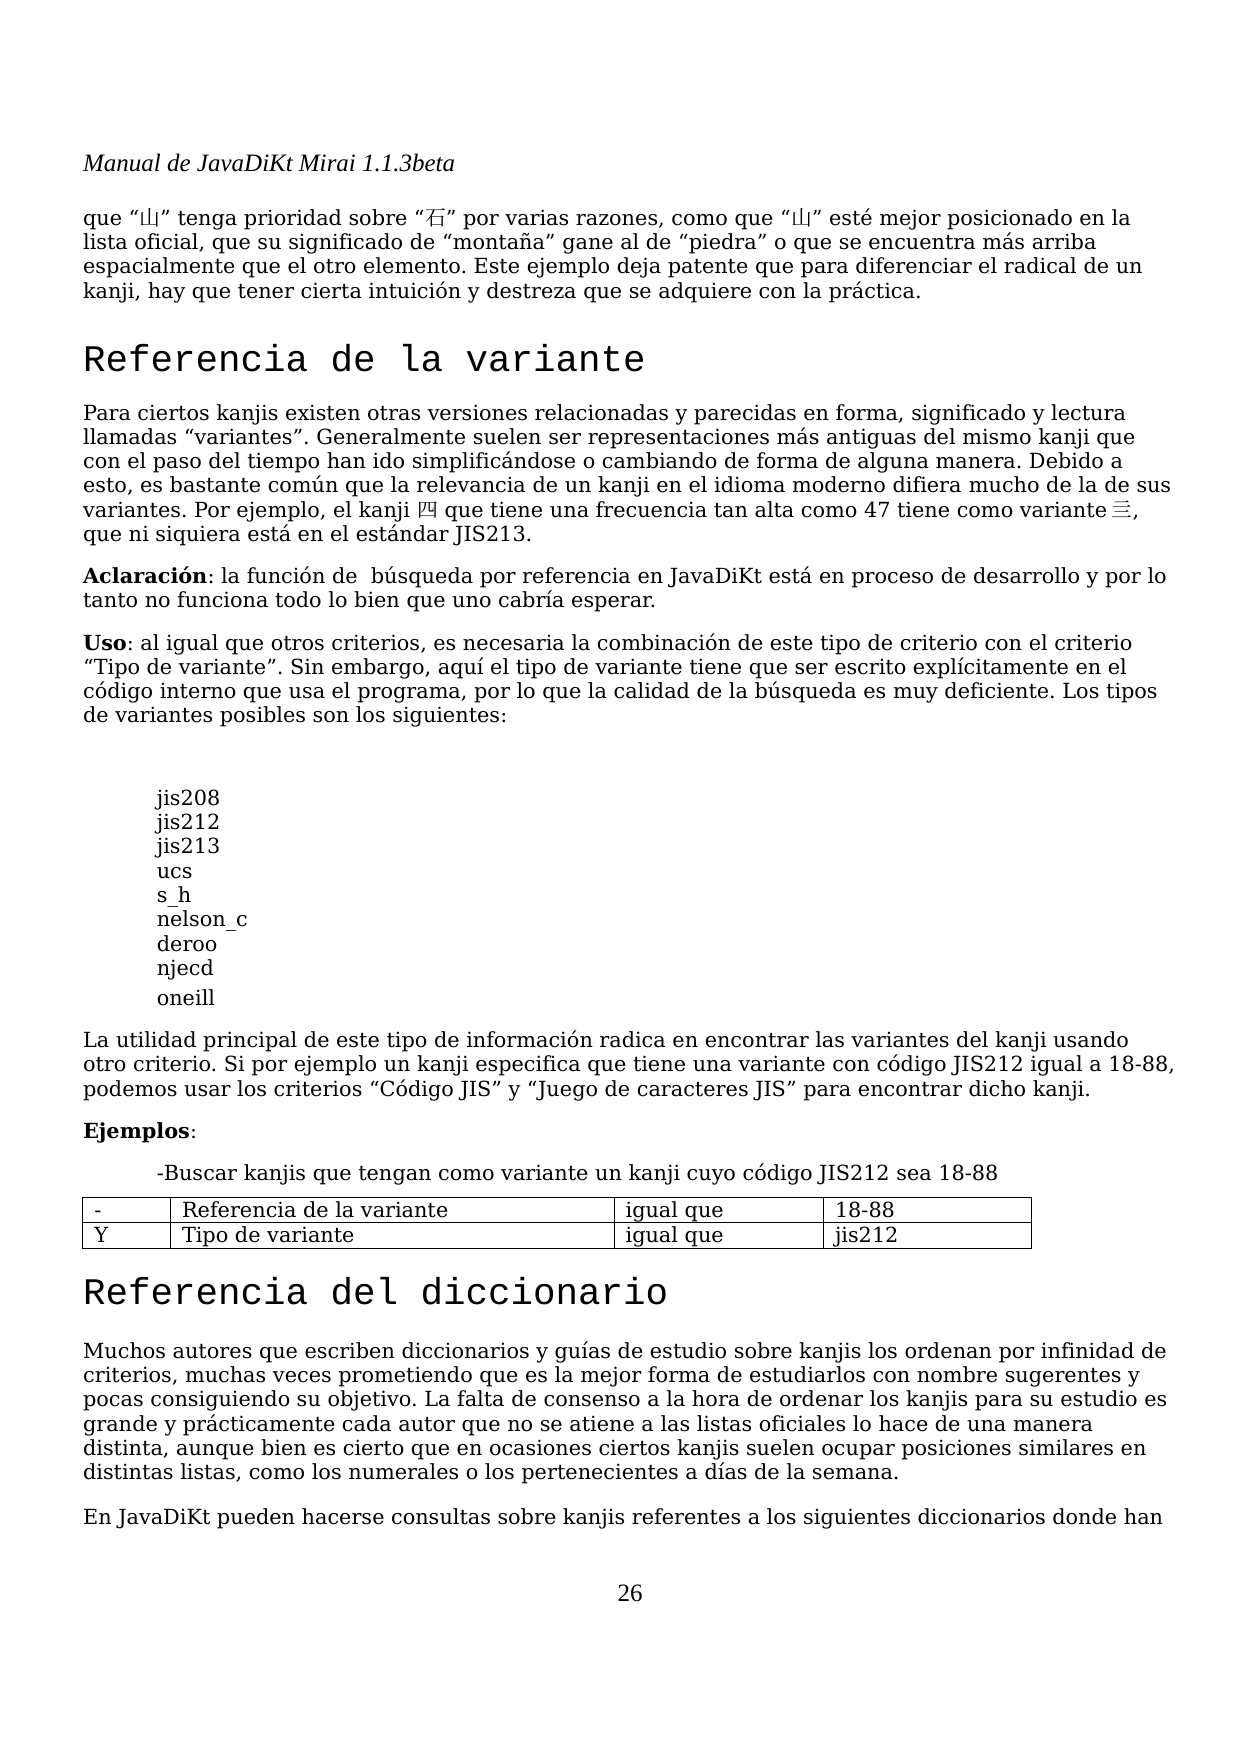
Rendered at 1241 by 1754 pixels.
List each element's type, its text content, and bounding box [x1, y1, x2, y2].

table_cell jis212 [824, 1223, 1031, 1247]
text nelson_c [157, 907, 1177, 932]
text Ejemplos: [83, 1118, 1177, 1143]
text jis213 [157, 834, 1177, 859]
text deroo [157, 932, 1177, 956]
text jis212 [157, 810, 1177, 834]
subtitle Referencia del diccionario [83, 1273, 1177, 1316]
text Aclaración: la función de búsqueda por referencia en JavaDiKt está en proceso de desarrollo y por lo tanto no funciona todo lo bien que uno cabría esperar. [83, 564, 1177, 613]
text -Buscar kanjis que tengan como variante un kanji cuyo código JIS212 sea 18-88 [83, 1161, 1177, 1185]
table_cell Tipo de variante [171, 1223, 614, 1247]
table_cell Y [83, 1223, 170, 1247]
text Uso: al igual que otros criterios, es necesaria la combinación de este tipo de criterio con el criterio “Tipo de variante”. Sin embargo, aquí el tipo de variante tiene que ser escrito explícitamente en el código interno que usa el programa, por lo que la calidad de la búsqueda es muy deficiente. Los tipos de variantes posibles son los siguientes: [83, 630, 1177, 728]
text njecd [157, 956, 1177, 980]
text s_h [157, 883, 1177, 907]
table_header - [83, 1198, 170, 1222]
text que “山” tenga prioridad sobre “石” por varias razones, como que “山” esté mejor posicionado en la lista oficial, que su significado de “montaña” gane al de “piedra” o que se encuentra más arriba espacialmente que el otro elemento. Este ejemplo deja patente que para diferenciar el radical de un kanji, hay que tener cierta intuición y destreza que se adquiere con la práctica. [83, 206, 1177, 303]
table_header 18-88 [824, 1198, 1031, 1222]
text jis208 [157, 786, 1177, 810]
text oneill [157, 986, 1177, 1010]
table_header igual que [615, 1198, 823, 1222]
table_header Referencia de la variante [171, 1198, 614, 1222]
subtitle Referencia de la variante [83, 340, 1177, 382]
table_cell igual que [615, 1223, 823, 1247]
text ucs [157, 859, 1177, 883]
text Muchos autores que escriben diccionarios y guías de estudio sobre kanjis los ordenan por infinidad de criterios, muchas veces prometiendo que es la mejor forma de estudiarlos con nombre sugerentes y pocas consiguiendo su objetivo. La falta de consenso a la hora de ordenar los kanjis para su estudio es grande y prácticamente cada autor que no se atiene a las listas oficiales lo hace de una manera distinta, aunque bien es cierto que en ocasiones ciertos kanjis suelen ocupar posiciones similares en distintas listas, como los numerales o los pertenecientes a días de la semana. [83, 1339, 1177, 1484]
text En JavaDiKt pueden hacerse consultas sobre kanjis referentes a los siguientes diccionarios donde han [83, 1505, 1177, 1529]
text La utilidad principal de este tipo de información radica en encontrar las variantes del kanji usando otro criterio. Si por ejemplo un kanji especifica que tiene una variante con código JIS212 igual a 18-88, podemos usar los criterios “Código JIS” y “Juego de caracteres JIS” para encontrar dicho kanji. [83, 1028, 1177, 1101]
text Para ciertos kanjis existen otras versiones relacionadas y parecidas en forma, significado y lectura llamadas “variantes”. Generalmente suelen ser representaciones más antiguas del mismo kanji que con el paso del tiempo han ido simplificándose o cambiando de forma de alguna manera. Debido a esto, es bastante común que la relevancia de un kanji en el idioma moderno difiera mucho de la de sus variantes. Por ejemplo, el kanji 四 que tiene una frecuencia tan alta como 47 tiene como variante亖, que ni siquiera está en el estándar JIS213. [83, 401, 1177, 546]
